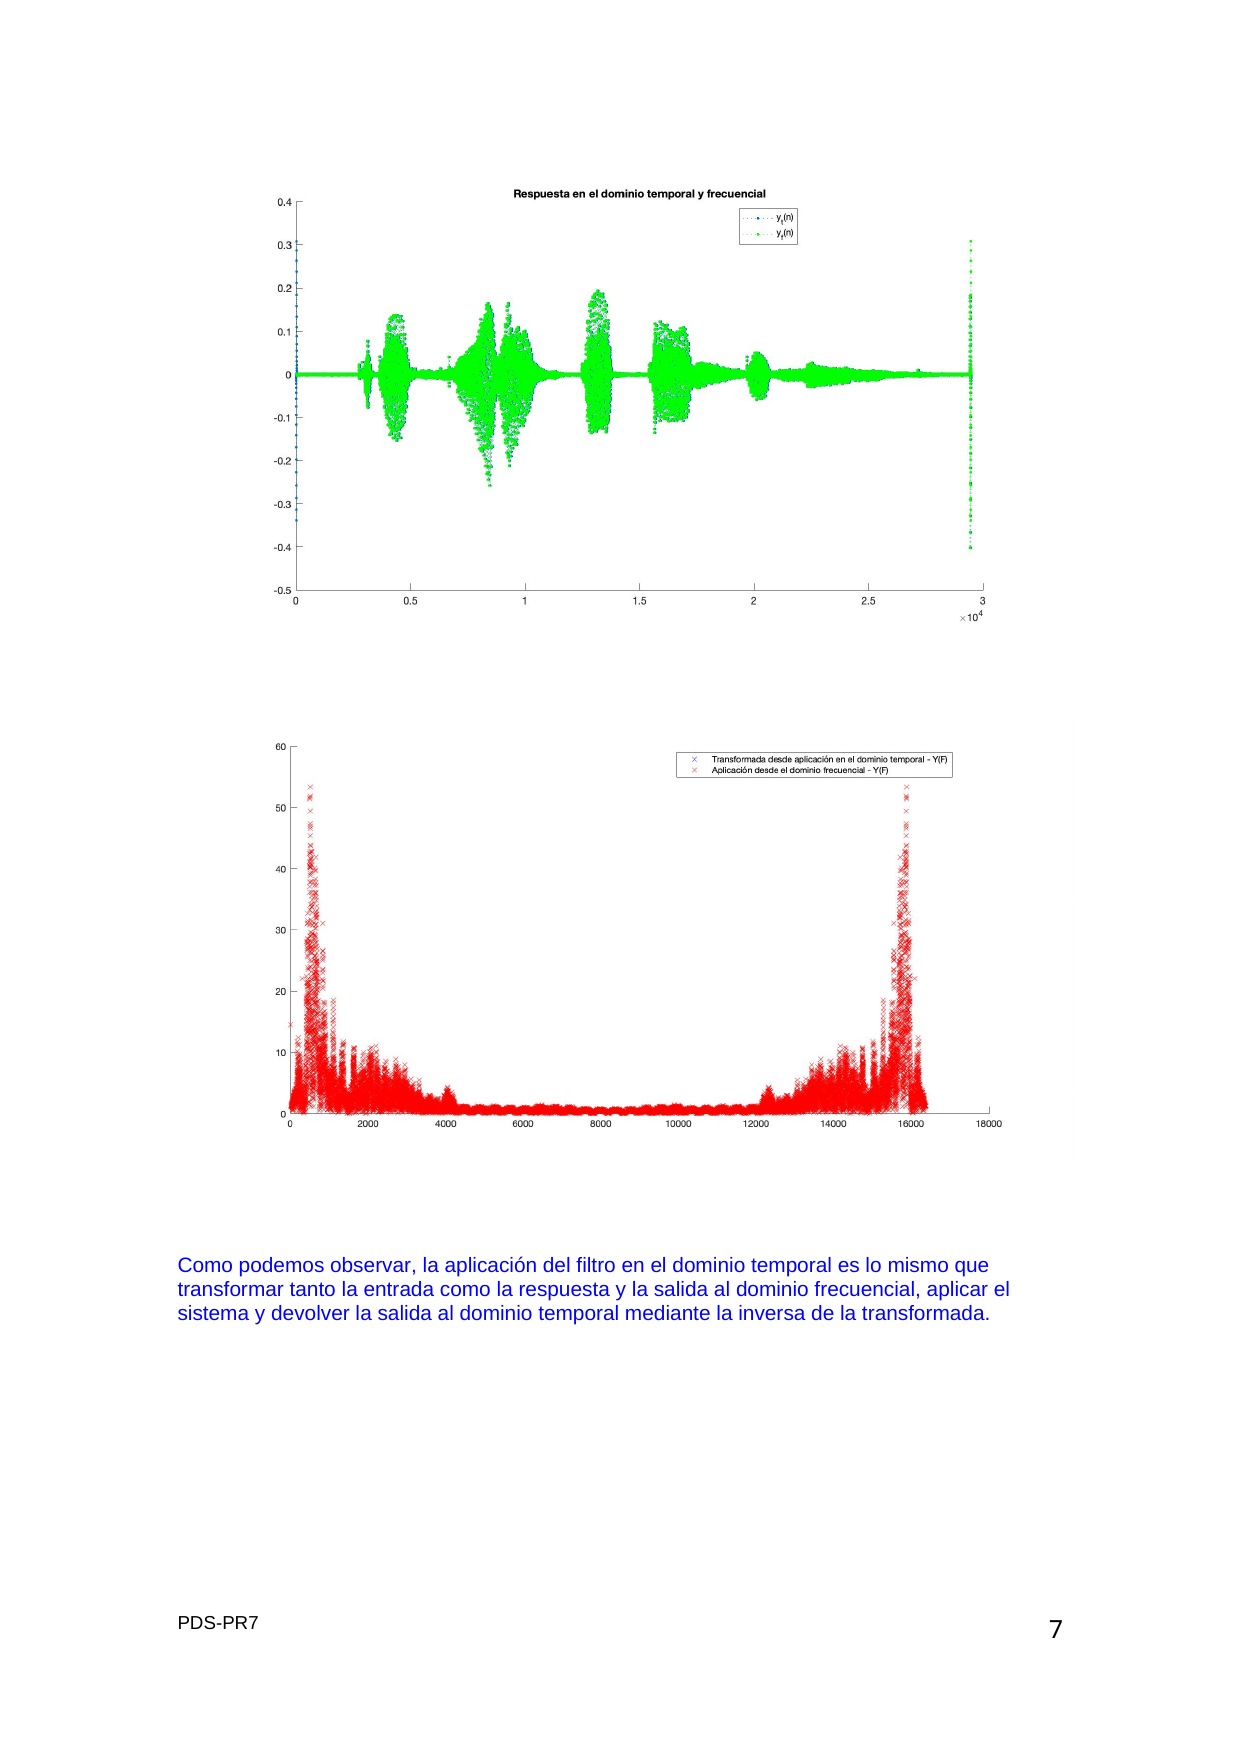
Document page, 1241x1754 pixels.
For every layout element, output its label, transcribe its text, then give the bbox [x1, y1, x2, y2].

picture [173, 712, 1074, 1163]
subtitle Como podemos observar, la aplicación del filtro en el dominio temporal es lo mismo que transformar tanto la entrada como la respuesta y la salida al dominio frecuencial, aplicar el sistema y devolver la salida al dominio temporal mediante la inversa de la transformada. [177, 1253, 1063, 1325]
picture [180, 166, 1067, 642]
